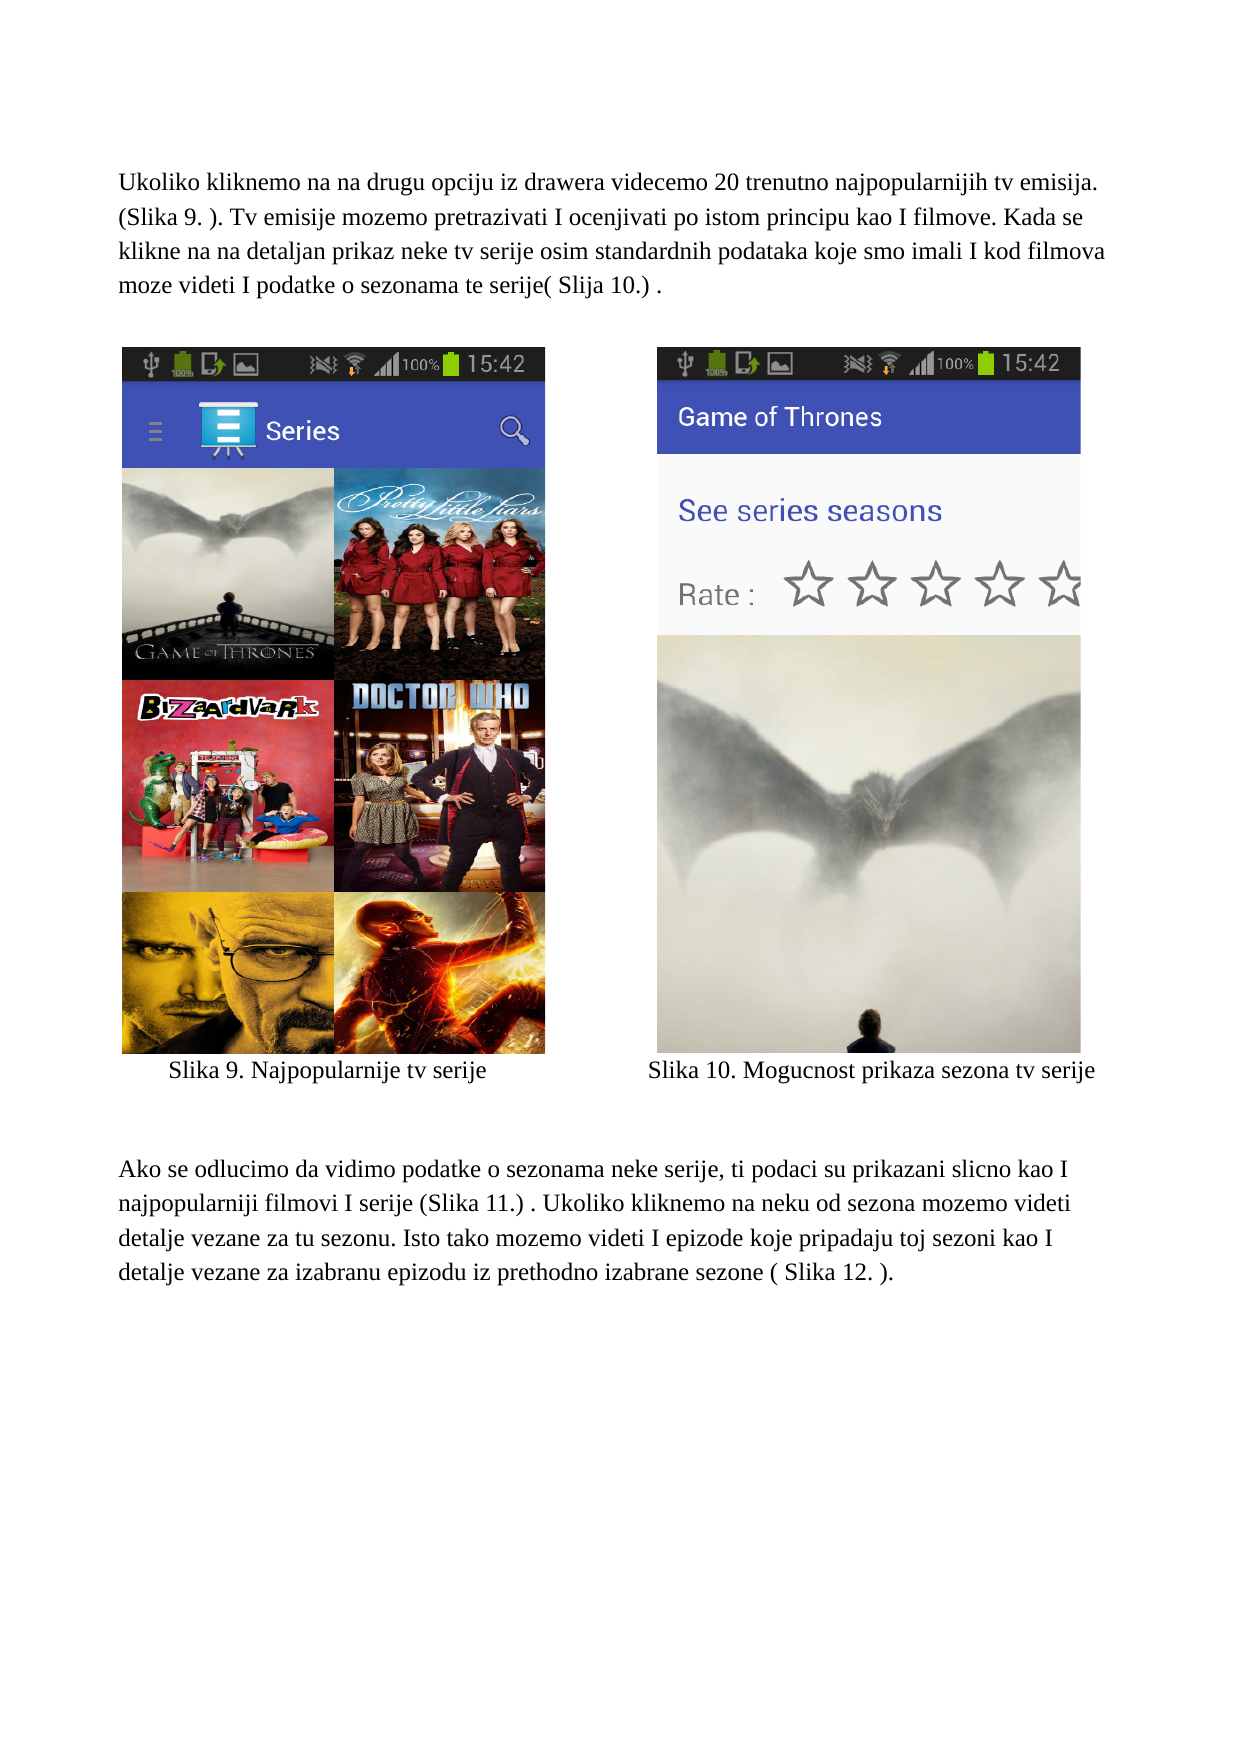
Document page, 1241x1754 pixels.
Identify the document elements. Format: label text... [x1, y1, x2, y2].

picture [122, 347, 546, 1054]
picture [657, 347, 1081, 1053]
text Ukoliko kliknemo na na drugu opciju iz drawera videcemo 20 trenutno najpopularnijih tv emisija. (Slika 9. ). Tv emisije mozemo pretrazivati I ocenjivati po istom principu kao I filmove. Kada se klikne na na detaljan prikaz neke tv serije osim standardnih podataka koje smo imali I kod filmova moze videti I podatke o sezonama te serije( Slija 10.) . [118, 167, 1122, 299]
text Slika 9. Najpopularnije tv serije Slika 10. Mogucnost prikaza sezona tv serije [118, 1056, 1122, 1084]
text Ako se odlucimo da vidimo podatke o sezonama neke serije, ti podaci su prikazani slicno kao I najpopularniji filmovi I serije (Slika 11.) . Ukoliko kliknemo na neku od sezona mozemo videti detalje vezane za tu sezonu. Isto tako mozemo videti I epizode koje pripadaju toj sezoni kao I detalje vezane za izabranu epizodu iz prethodno izabrane sezone ( Slika 12. ). [118, 1154, 1122, 1286]
